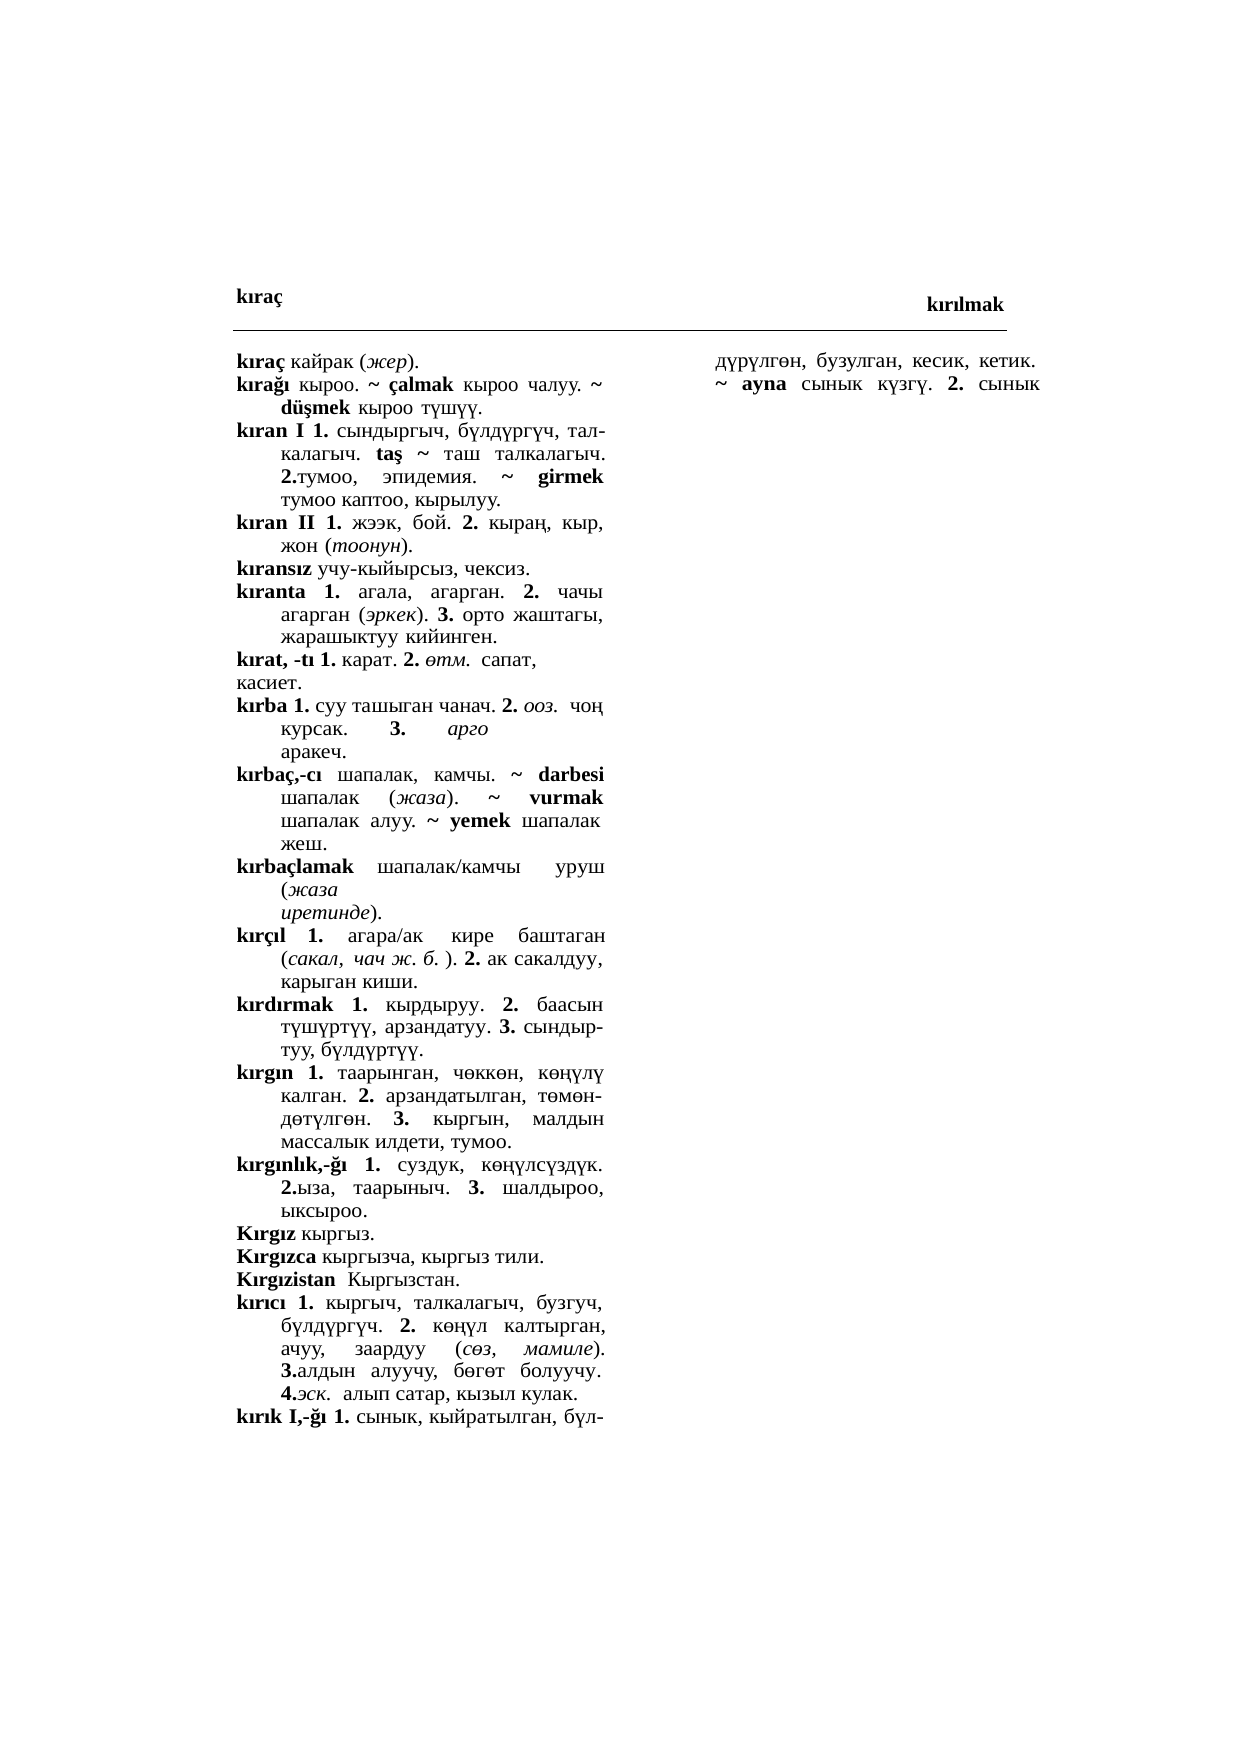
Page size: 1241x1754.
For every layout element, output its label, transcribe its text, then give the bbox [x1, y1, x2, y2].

text курсак. 3. арго аракеч. [281, 717, 488, 763]
text kırık I,-ğı 1. сынык, кыйратылган, бүл- [236, 1405, 606, 1428]
text Kırgız кыргыз. [236, 1222, 606, 1245]
text kırağı кыроо. ~ çalmak кыроо чалуу. ~ düşmek кыроо түшүү. [236, 373, 606, 419]
text Kırgızistan Кыргызстан. [236, 1268, 606, 1291]
text kıran II 1. жээк, бой. 2. кыраң, кыр, жон (тоонун). [236, 511, 606, 557]
text kırgın 1. таарынган, чөккөн, көңүлү калган. 2. арзандатылган, төмөн- [236, 1061, 606, 1107]
text дөтүлгөн. 3. кыргын, малдын массалык илдети, тумоо. [281, 1107, 606, 1153]
text kırılmak [927, 292, 1065, 316]
text туу, бүлдүртүү. [281, 1038, 426, 1061]
text kıraç [236, 284, 283, 308]
text kırçıl 1. агара/ак кире баштаган [236, 924, 606, 947]
text жарашыктуу кийинген. [281, 626, 501, 648]
text 2.ыза, таарыныч. 3. шалдыроо, ыксыроо. [281, 1176, 606, 1222]
text шапалак алуу. ~ yemek шапалак жеш. [281, 809, 606, 855]
text kırbaç,-cı шапалак, камчы. ~ darbesi [236, 763, 606, 786]
text kırıcı 1. кыргыч, талкалагыч, бузгуч, [236, 1291, 605, 1314]
text тумоо каптоо, кырылуу. [281, 488, 506, 511]
text дүрүлгөн, бузулган, кесик, кетик. [671, 349, 1065, 372]
text kıran I 1. сындыргыч, бүлдүргүч, тал- калагыч. taş ~ таш талкалагыч. 2.тумоо, эпидемия. ~ girmek [236, 419, 606, 488]
text шапалак (жаза). ~ vurmak [281, 786, 606, 809]
text (жаза иретинде). [281, 878, 446, 924]
text kırgınlık,-ğı 1. суздук, көңүлсүздүк. [236, 1153, 606, 1176]
text kırba 1. суу ташыган чанач. 2. ооз. чоң [236, 694, 606, 717]
text (сакал, чач ж. б. ). 2. ак сакалдуу, [281, 947, 606, 970]
text kıransız учу-кыйырсыз, чексиз. [236, 557, 606, 580]
text kıranta 1. агала, агарган. 2. чачы агарган (эркек). 3. орто жаштагы, [236, 580, 606, 626]
text kırbaçlamak шапалак/камчы уруш [236, 855, 606, 878]
text карыган киши. [281, 970, 420, 993]
text Kırgızca кыргызча, кыргыз тили. [236, 1245, 606, 1268]
text 4.эск. алып сатар, кызыл кулак. [281, 1382, 580, 1405]
text kıraç кайрак (жер). [236, 349, 606, 373]
text kırat, -tı 1. карат. 2. өтм. сапат, касиет. [236, 648, 606, 694]
text бүлдүргүч. 2. көңүл калтырган, ачуу, заардуу (сөз, мамиле). 3.алдын алуучу, бөгөт болуучу. [281, 1314, 606, 1382]
text kırdırmak 1. кырдыруу. 2. баасын түшүртүү, арзандатуу. 3. сындыр- [236, 993, 606, 1038]
text ~ ayna сынык күзгү. 2. сынык [715, 372, 1065, 395]
